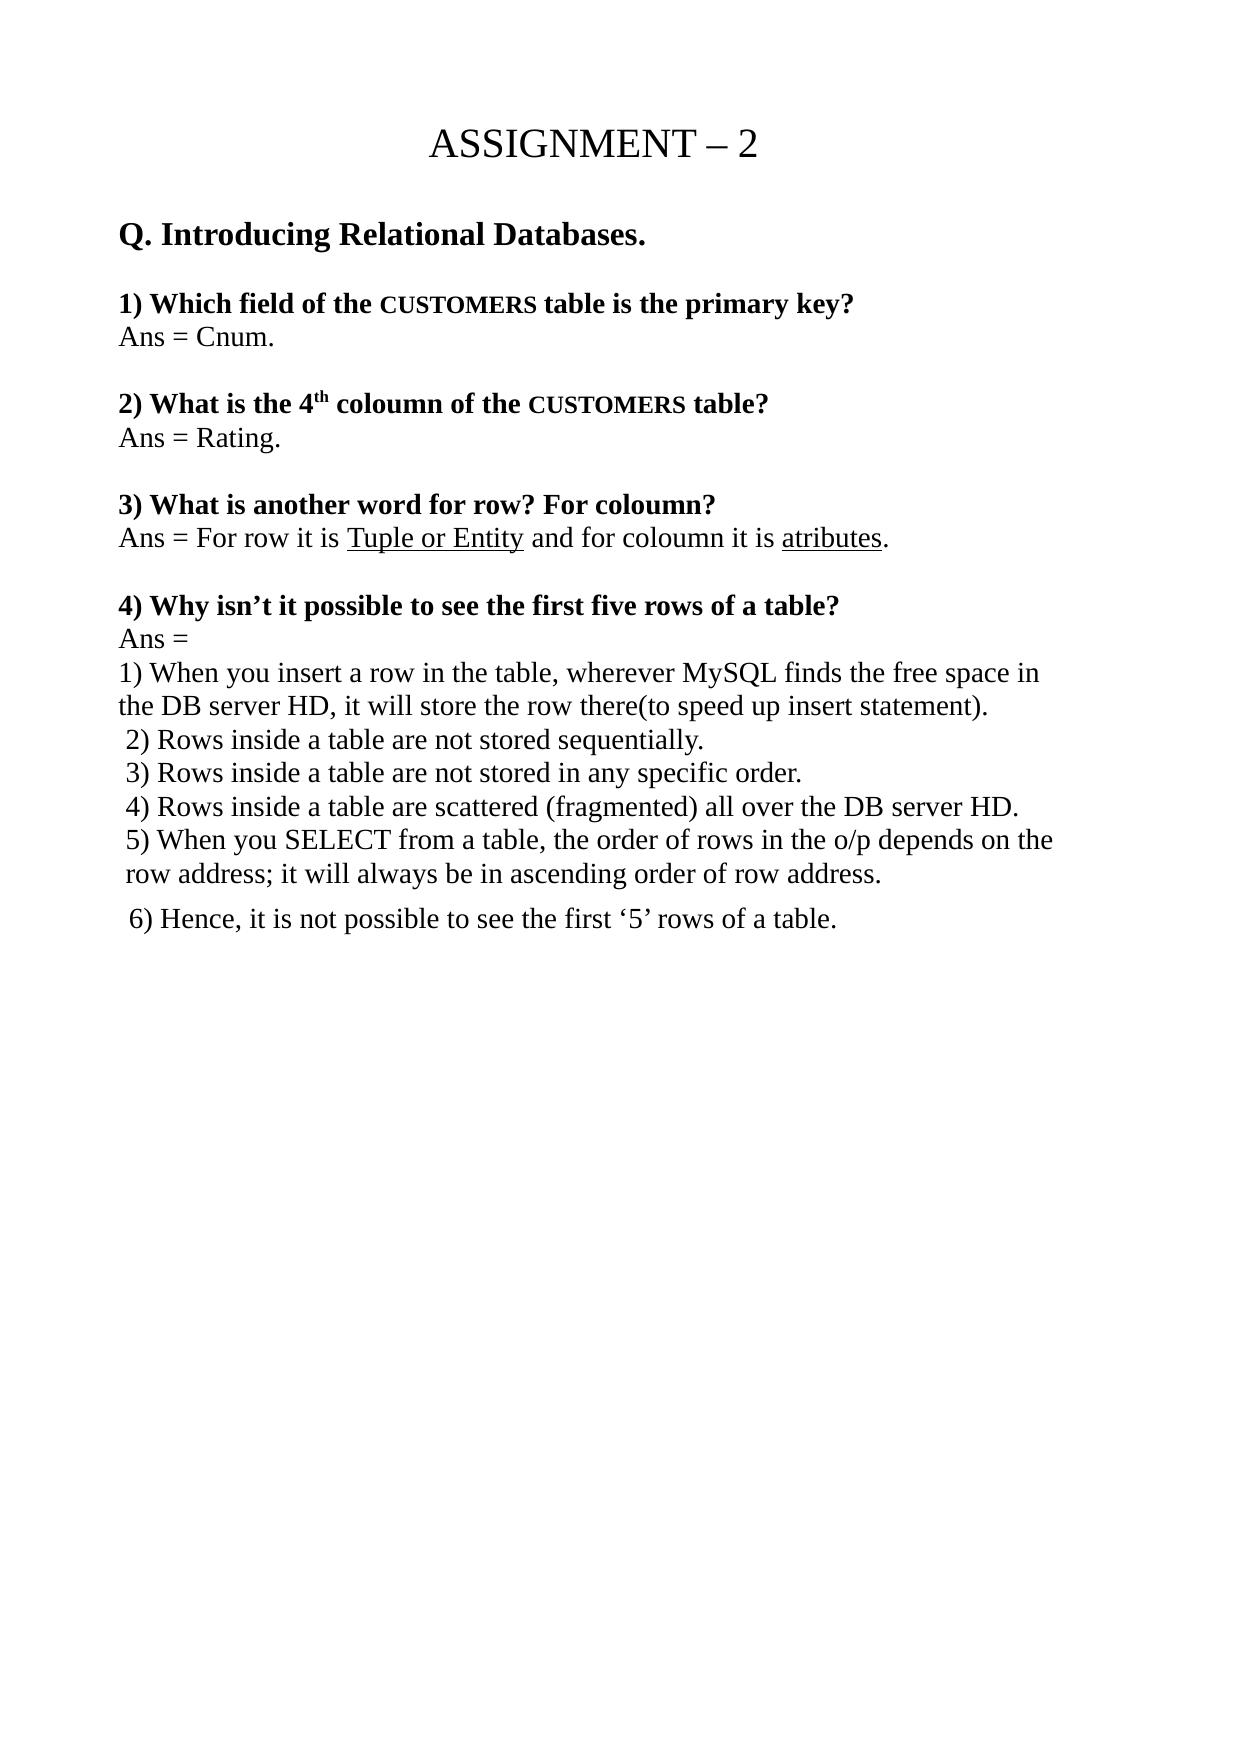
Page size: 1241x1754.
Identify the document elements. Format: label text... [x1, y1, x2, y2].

text Ans = [118, 621, 1122, 655]
text Ans = For row it is Tuple or Entity and for coloumn it is atributes. [118, 521, 1122, 554]
text 5) When you SELECT from a table, the order of rows in the o/p depends on the [118, 822, 1122, 856]
text 3) Rows inside a table are not stored in any specific order. [118, 755, 1122, 789]
text Ans = Rating. [118, 420, 1122, 453]
text 1) Which field of the CUSTOMERS table is the primary key? [118, 286, 1122, 319]
text row address; it will always be in ascending order of row address. [118, 856, 1122, 889]
text Ans = Cnum. [118, 319, 1122, 353]
text Q. Introducing Relational Databases. [118, 214, 1122, 252]
text 4) Rows inside a table are scattered (fragmented) all over the DB server HD. [118, 789, 1122, 822]
text 1) When you insert a row in the table, wherever MySQL finds the free space in [118, 655, 1122, 688]
text 2) Rows inside a table are not stored sequentially. [118, 722, 1122, 755]
text 3) What is another word for row? For coloumn? [118, 487, 1122, 521]
text 2) What is the 4th coloumn of the CUSTOMERS table? [118, 386, 1122, 420]
text the DB server HD, it will store the row there(to speed up insert statement). [118, 688, 1122, 722]
text 4) Why isn’t it possible to see the first five rows of a table? [118, 588, 1122, 621]
text 6) Hence, it is not possible to see the first ‘5’ rows of a table. [118, 889, 1122, 937]
text ASSIGNMENT – 2 [118, 118, 1122, 166]
